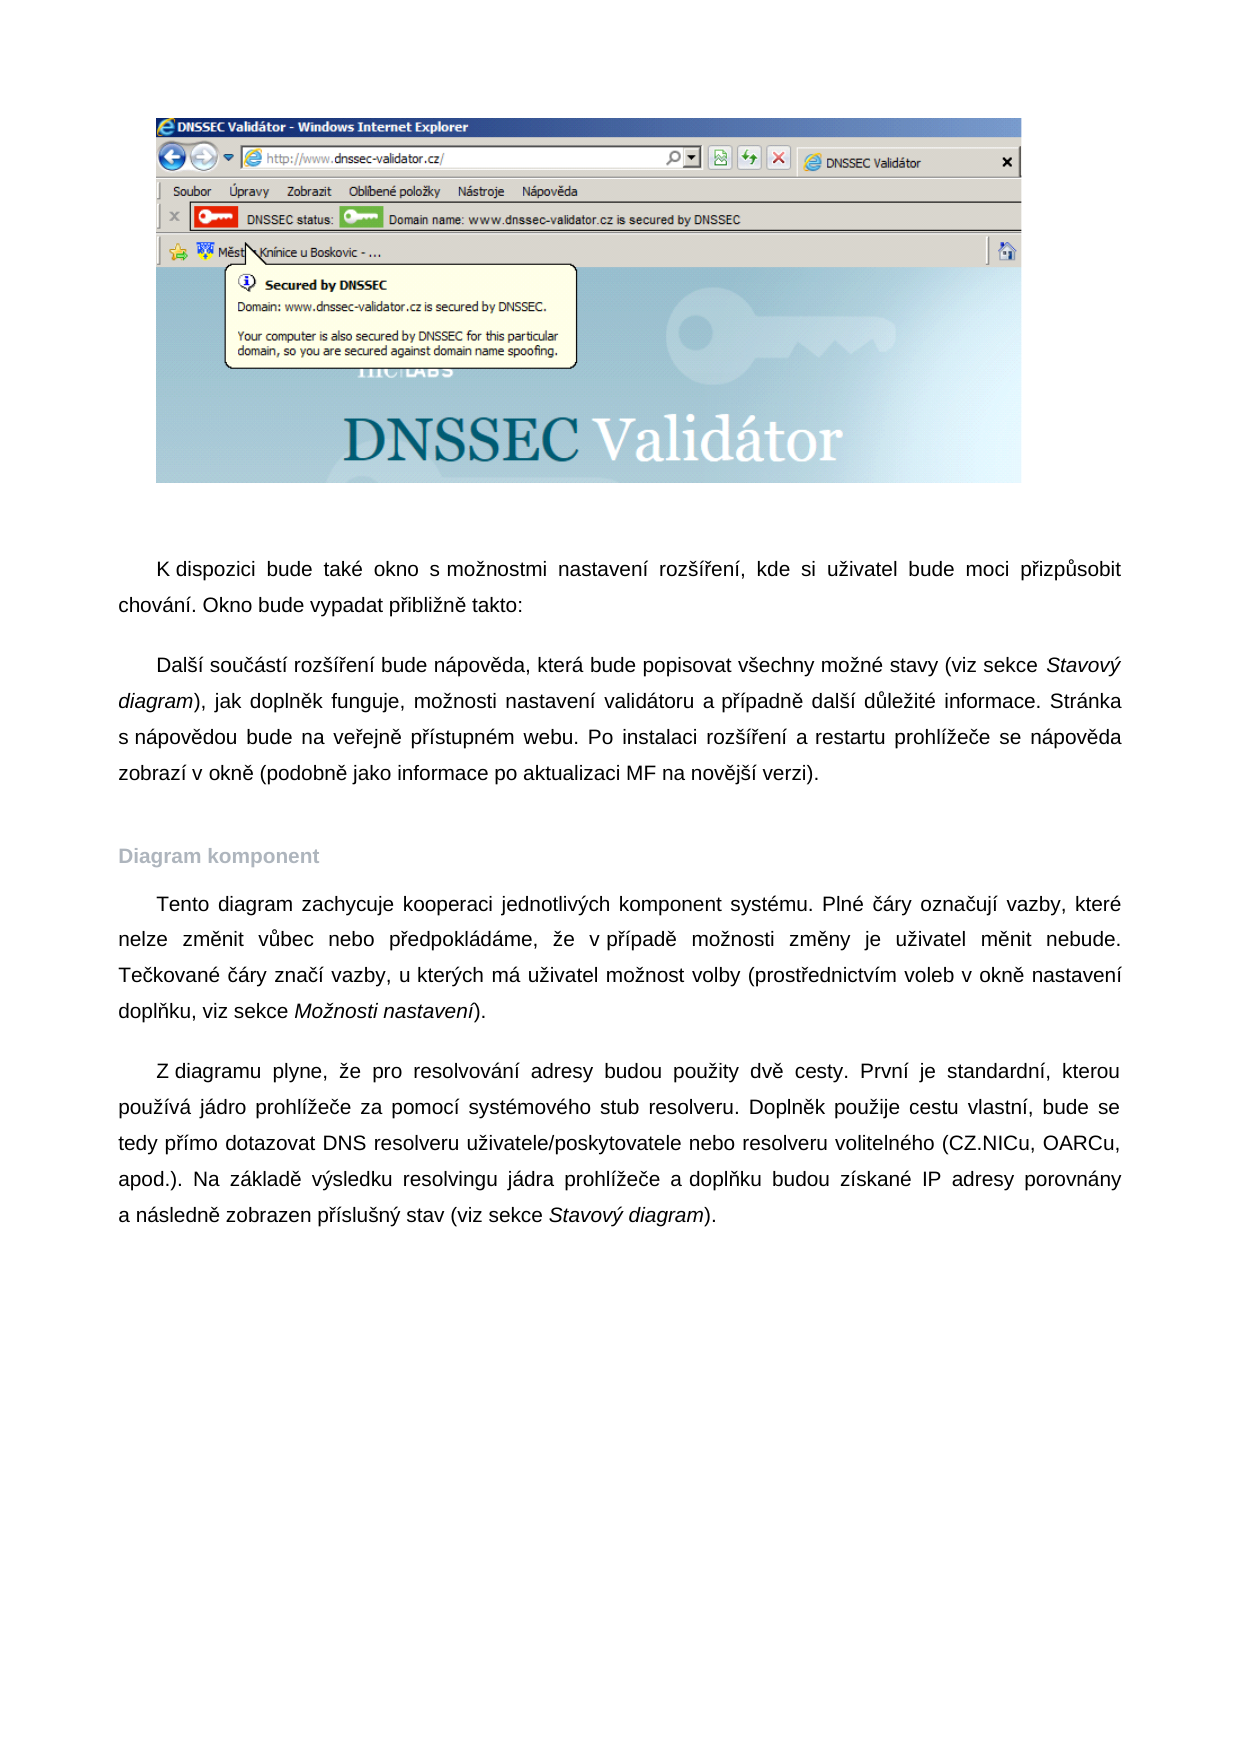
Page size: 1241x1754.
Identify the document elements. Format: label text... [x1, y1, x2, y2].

text Diagram komponent [118, 844, 1122, 868]
text K dispozici bude také okno s možnostmi nastavení rozšíření, kde si uživatel bude moci přizpůsobit chování. Okno bude vypadat přibližně takto: [118, 557, 1122, 617]
text Tento diagram zachycuje kooperaci jednotlivých komponent systému. Plné čáry označují vazby, které nelze změnit vůbec nebo předpokládáme, že v případě možnosti změny je uživatel měnit nebude. Tečkované čáry značí vazby, u kterých má uživatel možnost volby (prostřednictvím voleb v okně nastavení doplňku, viz sekce Možnosti nastavení). [118, 891, 1122, 1023]
text Z diagramu plyne, že pro resolvování adresy budou použity dvě cesty. První je standardní, kterou používá jádro prohlížeče za pomocí systémového stub resolveru. Doplněk použije cestu vlastní, bude se tedy přímo dotazovat DNS resolveru uživatele/poskytovatele nebo resolveru volitelného (CZ.NICu, OARCu, apod.). Na základě výsledku resolvingu jádra prohlížeče a doplňku budou získané IP adresy porovnány a následně zobrazen příslušný stav (viz sekce Stavový diagram). [118, 1059, 1122, 1226]
text Další součástí rozšíření bude nápověda, která bude popisovat všechny možné stavy (viz sekce Stavový diagram), jak doplněk funguje, možnosti nastavení validátoru a případně další důležité informace. Stránka s nápovědou bude na veřejně přístupném webu. Po instalaci rozšíření a restartu prohlížeče se nápověda zobrazí v okně (podobně jako informace po aktualizaci MF na novější verzi). [118, 653, 1122, 784]
